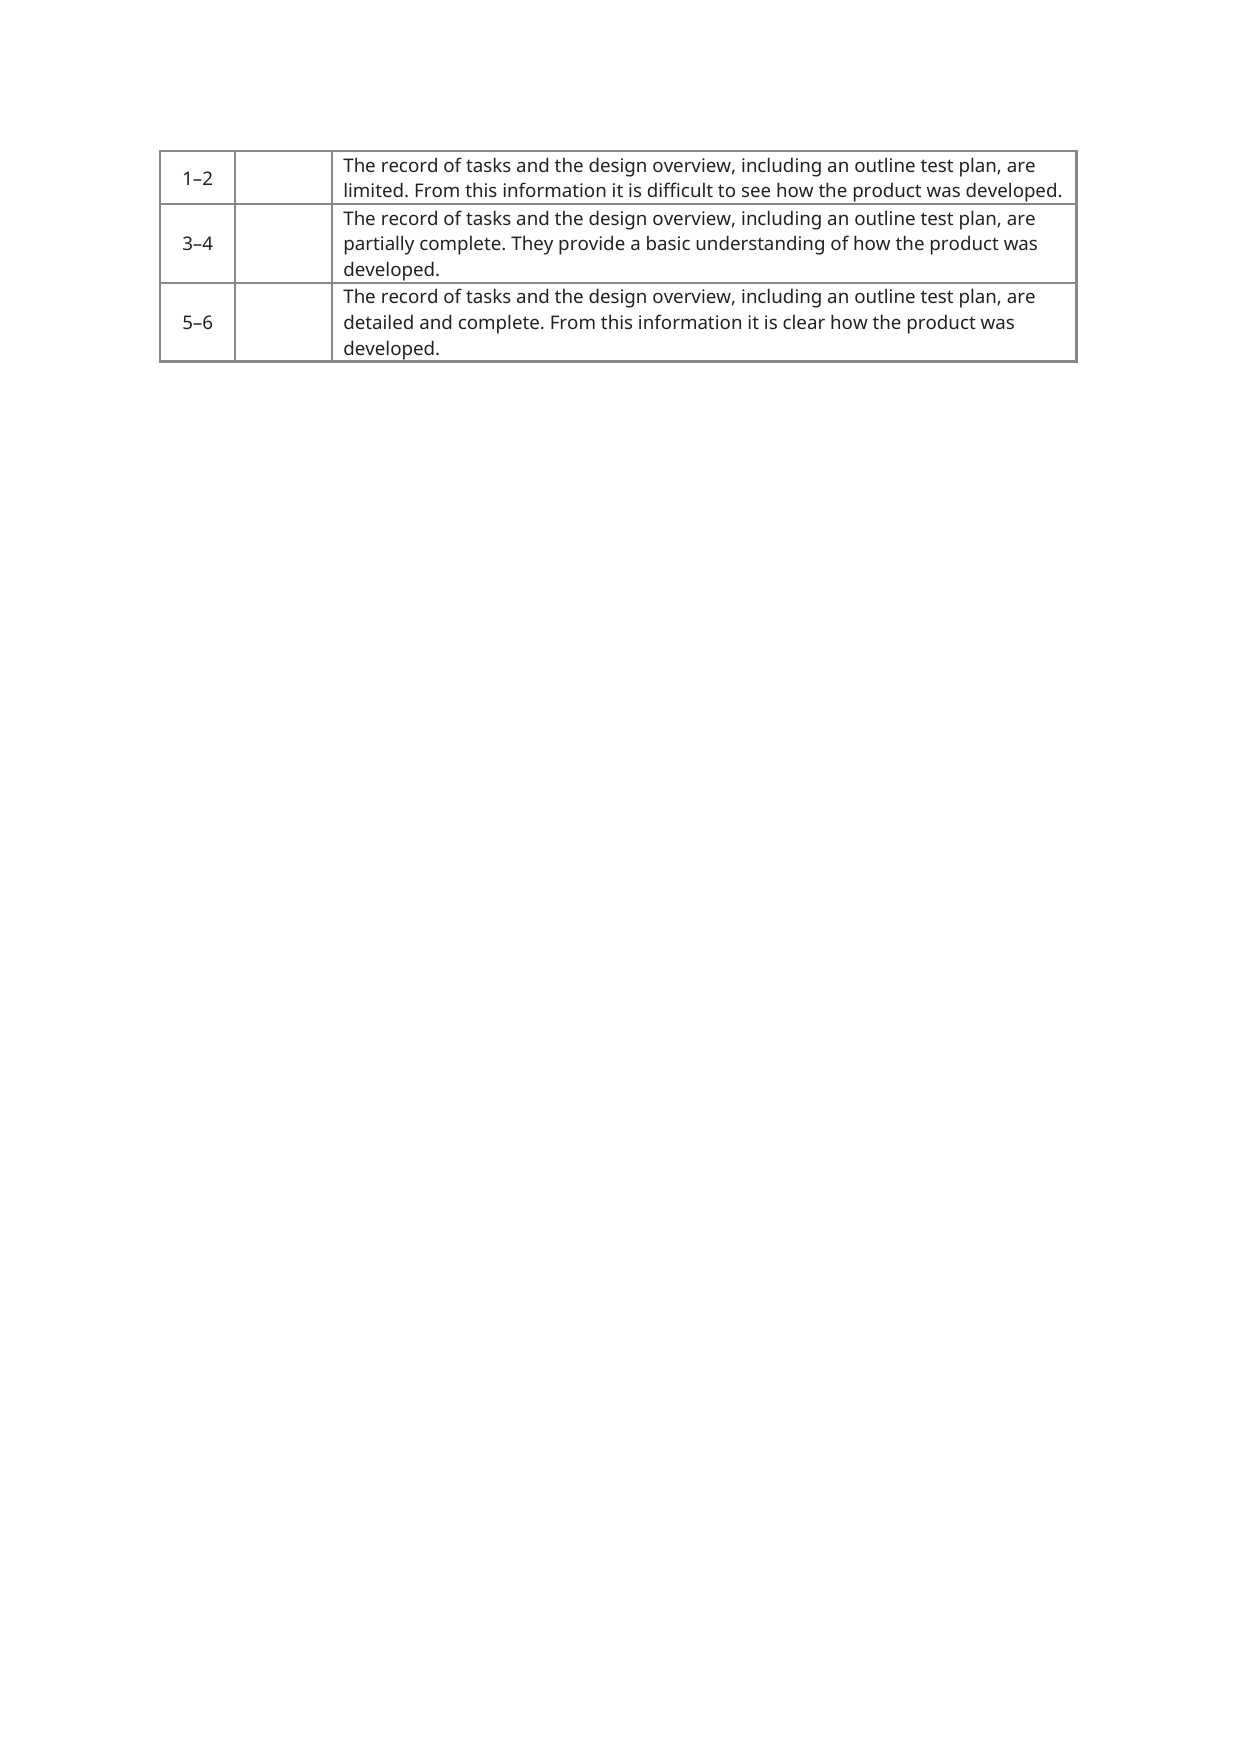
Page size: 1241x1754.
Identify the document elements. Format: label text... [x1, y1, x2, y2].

table_cell [236, 284, 331, 360]
table_cell [236, 152, 331, 203]
table_cell [236, 205, 331, 282]
table_cell The record of tasks and the design overview, including an outline test plan, are detailed and complete. From this information it is clear how the product was developed. [333, 284, 1075, 360]
table_cell 1–2 [161, 152, 234, 203]
table_cell The record of tasks and the design overview, including an outline test plan, are limited. From this information it is difficult to see how the product was developed. [333, 152, 1075, 203]
table_cell 3–4 [161, 205, 234, 282]
table_cell The record of tasks and the design overview, including an outline test plan, are partially complete. They provide a basic understanding of how the product was developed. [333, 205, 1075, 282]
table_cell 5–6 [161, 284, 234, 360]
